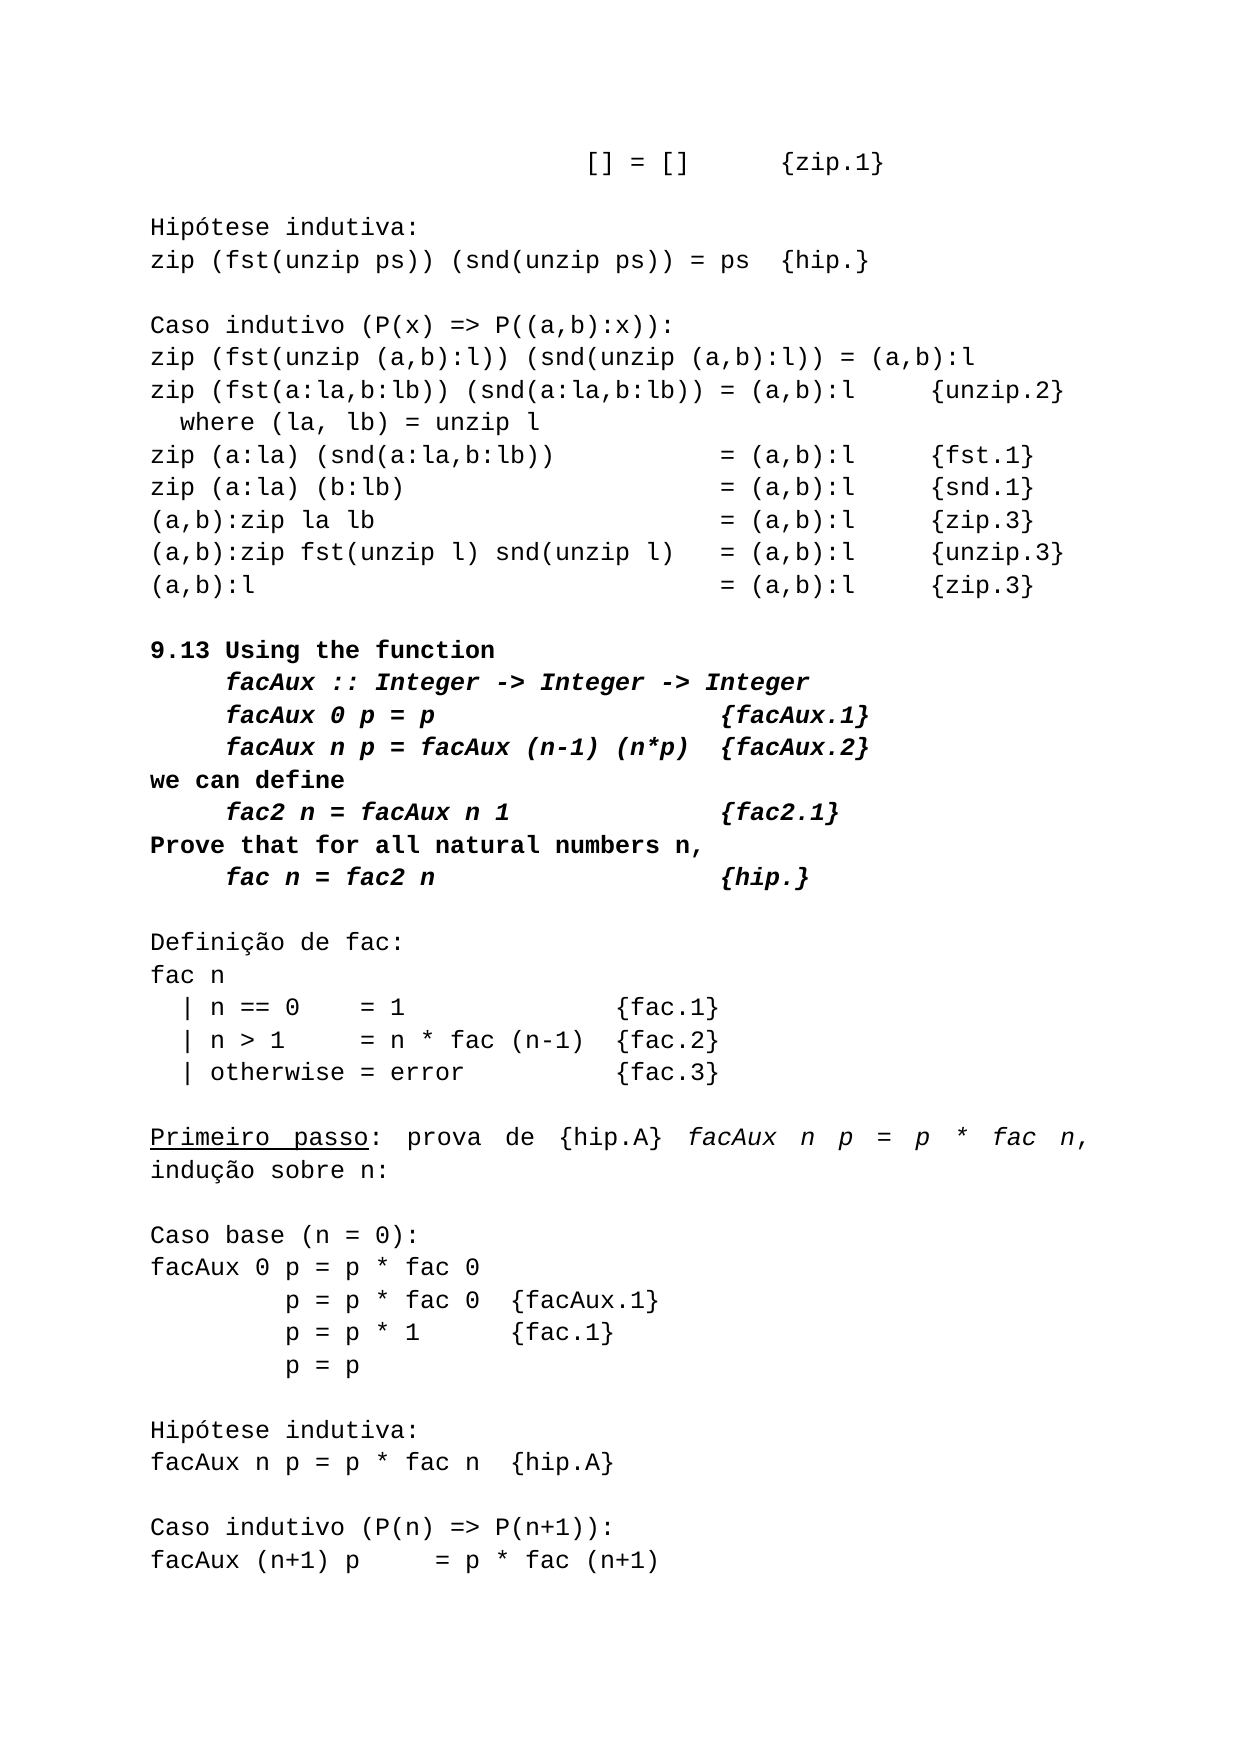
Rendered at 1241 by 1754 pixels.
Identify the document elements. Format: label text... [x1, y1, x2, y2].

text Primeiro passo: prova de {hip.A} facAux n p = p * fac n, indução sobre n: [150, 1125, 1091, 1186]
text | otherwise = error {fac.3} [150, 1060, 1091, 1088]
text Hipótese indutiva: [150, 215, 1091, 243]
text [] = [] {zip.1} [150, 150, 1091, 178]
text facAux (n+1) p = p * fac (n+1) [150, 1547, 1091, 1576]
text (a,b):zip fst(unzip l) snd(unzip l) = (a,b):l {unzip.3} [150, 540, 1091, 568]
text 9.13 Using the function [150, 637, 1091, 666]
text (a,b):l = (a,b):l {zip.3} [150, 572, 1091, 601]
text fac n [150, 962, 1091, 991]
text | n == 0 = 1 {fac.1} [150, 995, 1091, 1023]
text Caso indutivo (P(n) => P(n+1)): [150, 1515, 1091, 1543]
text facAux 0 p = p * fac 0 [150, 1255, 1091, 1283]
text fac n = fac2 n {hip.} [225, 865, 1091, 893]
text facAux n p = p * fac n {hip.A} [150, 1450, 1091, 1478]
text facAux :: Integer -> Integer -> Integer [225, 670, 1091, 698]
text zip (a:la) (snd(a:la,b:lb)) = (a,b):l {fst.1} [150, 442, 1091, 471]
text Caso indutivo (P(x) => P((a,b):x)): [150, 312, 1091, 341]
text Prove that for all natural numbers n, [150, 832, 1091, 861]
text we can define [150, 767, 1091, 796]
text zip (a:la) (b:lb) = (a,b):l {snd.1} [150, 475, 1091, 503]
text facAux n p = facAux (n-1) (n*p) {facAux.2} [225, 735, 1091, 763]
text zip (fst(unzip ps)) (snd(unzip ps)) = ps {hip.} [150, 247, 1091, 276]
text where (la, lb) = unzip l [150, 410, 1091, 438]
text p = p * fac 0 {facAux.1} [150, 1287, 1091, 1316]
text | n > 1 = n * fac (n-1) {fac.2} [150, 1027, 1091, 1056]
text p = p [150, 1352, 1091, 1381]
text fac2 n = facAux n 1 {fac2.1} [225, 800, 1091, 828]
text zip (fst(unzip (a,b):l)) (snd(unzip (a,b):l)) = (a,b):l [150, 345, 1091, 373]
text Caso base (n = 0): [150, 1222, 1091, 1251]
text p = p * 1 {fac.1} [150, 1320, 1091, 1348]
text Hipótese indutiva: [150, 1417, 1091, 1446]
text zip (fst(a:la,b:lb)) (snd(a:la,b:lb)) = (a,b):l {unzip.2} [150, 377, 1091, 406]
text Definição de fac: [150, 930, 1091, 958]
text (a,b):zip la lb = (a,b):l {zip.3} [150, 507, 1091, 536]
text facAux 0 p = p {facAux.1} [225, 702, 1091, 731]
